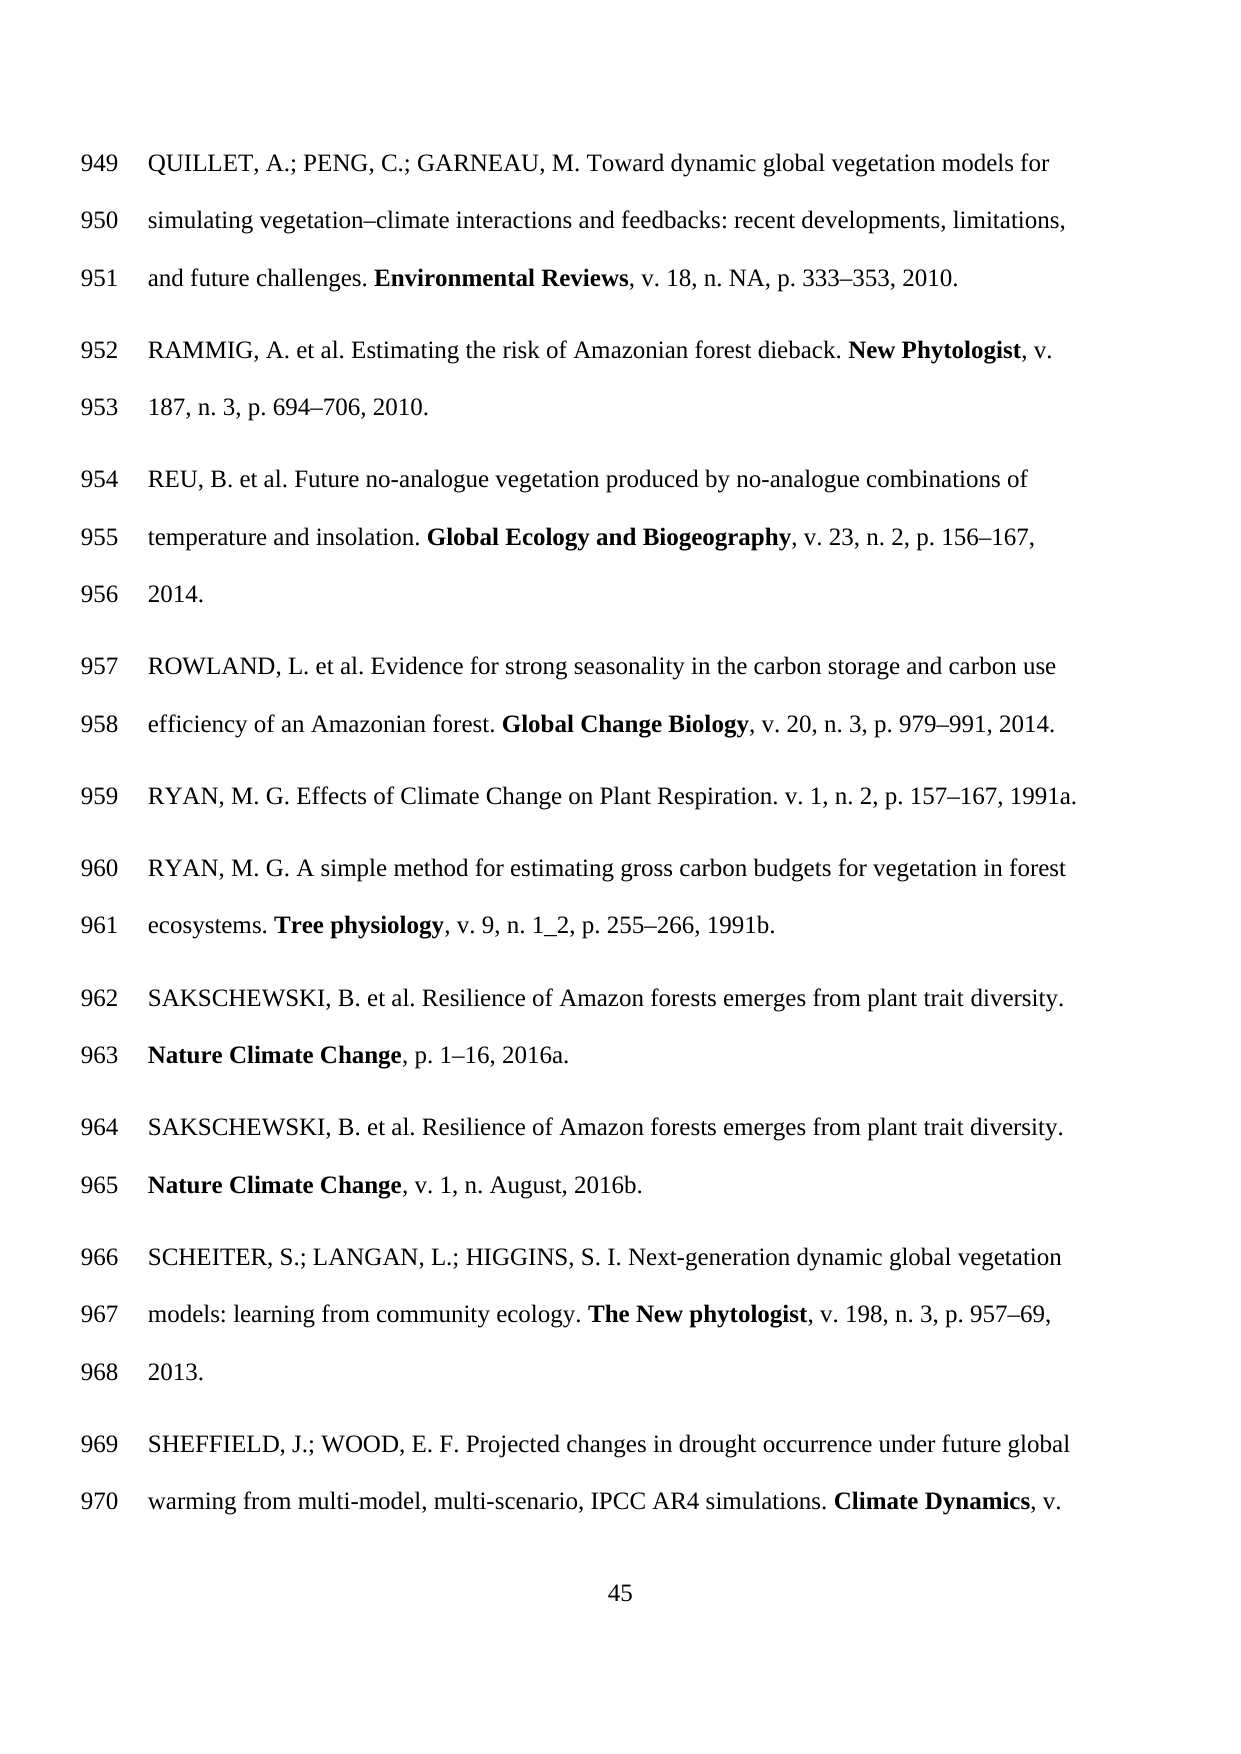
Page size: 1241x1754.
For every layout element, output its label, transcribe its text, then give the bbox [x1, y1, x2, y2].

text SHEFFIELD, J.; WOOD, E. F. Projected changes in drought occurrence under future global warming from multi-model, multi-scenario, IPCC AR4 simulations. Climate Dynamics, v. [148, 1429, 1093, 1515]
text RYAN, M. G. A simple method for estimating gross carbon budgets for vegetation in forest ecosystems. Tree physiology, v. 9, n. 1_2, p. 255–266, 1991b. [148, 853, 1093, 939]
text SAKSCHEWSKI, B. et al. Resilience of Amazon forests emerges from plant trait diversity. Nature Climate Change, v. 1, n. August, 2016b. [148, 1112, 1093, 1198]
text REU, B. et al. Future no-analogue vegetation produced by no-analogue combinations of temperature and insolation. Global Ecology and Biogeography, v. 23, n. 2, p. 156–167, 2014. [148, 464, 1093, 608]
text QUILLET, A.; PENG, C.; GARNEAU, M. Toward dynamic global vegetation models for simulating vegetation–climate interactions and feedbacks: recent developments, limitations, and future challenges. Environmental Reviews, v. 18, n. NA, p. 333–353, 2010. [148, 148, 1093, 291]
text ROWLAND, L. et al. Evidence for strong seasonality in the carbon storage and carbon use efficiency of an Amazonian forest. Global Change Biology, v. 20, n. 3, p. 979–991, 2014. [148, 651, 1093, 738]
text RAMMIG, A. et al. Estimating the risk of Amazonian forest dieback. New Phytologist, v. 187, n. 3, p. 694–706, 2010. [148, 335, 1093, 421]
text SCHEITER, S.; LANGAN, L.; HIGGINS, S. I. Next-generation dynamic global vegetation models: learning from community ecology. The New phytologist, v. 198, n. 3, p. 957–69, 2013. [148, 1242, 1093, 1386]
text RYAN, M. G. Effects of Climate Change on Plant Respiration. v. 1, n. 2, p. 157–167, 1991a. [148, 781, 1093, 810]
text SAKSCHEWSKI, B. et al. Resilience of Amazon forests emerges from plant trait diversity. Nature Climate Change, p. 1–16, 2016a. [148, 983, 1093, 1069]
